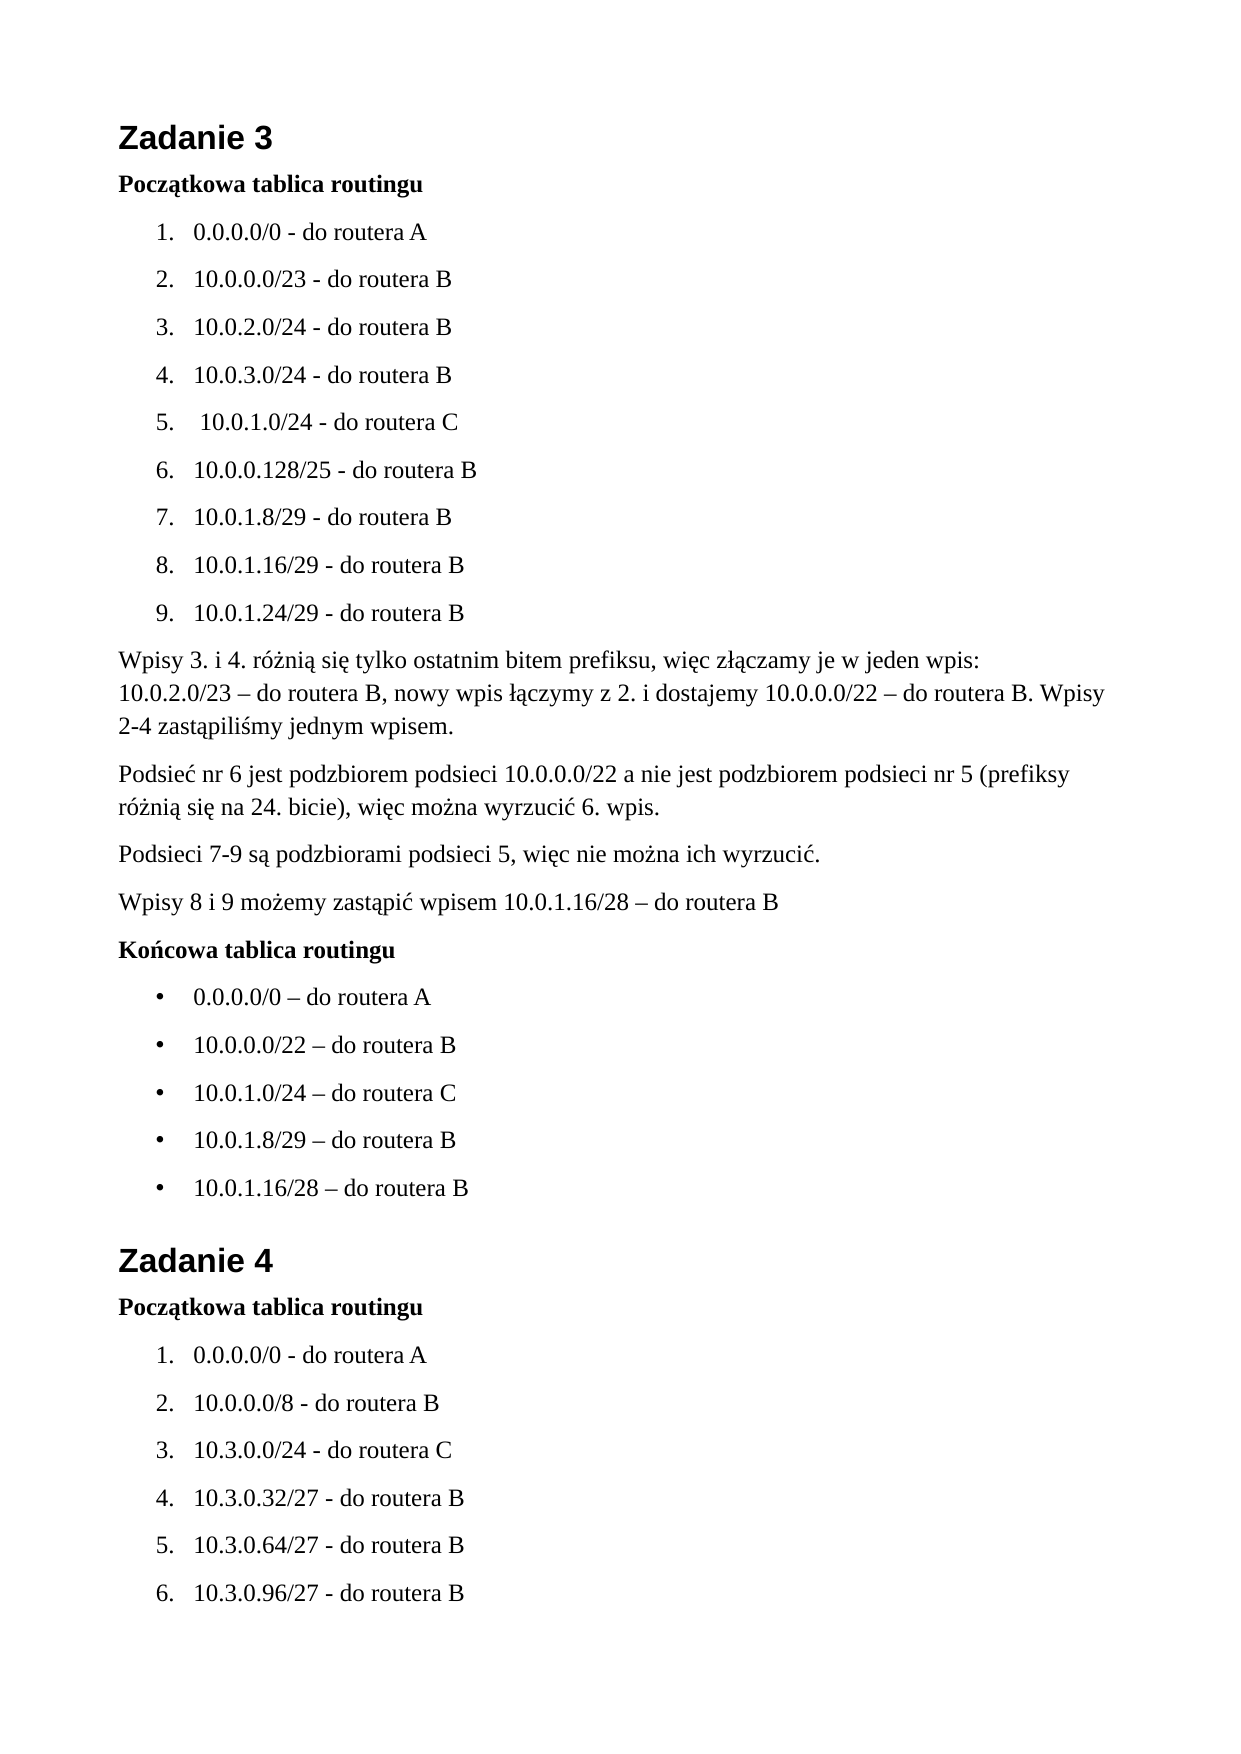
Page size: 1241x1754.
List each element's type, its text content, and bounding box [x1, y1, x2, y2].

text Końcowa tablica routingu [118, 935, 1122, 963]
list 10.0.0.0/23 - do routera B [156, 264, 1122, 293]
list 10.0.1.16/28 – do routera B [156, 1173, 1122, 1202]
list 10.0.1.16/29 - do routera B [156, 550, 1122, 579]
list 0.0.0.0/0 - do routera A [156, 217, 1122, 246]
text Wpisy 8 i 9 możemy zastąpić wpisem 10.0.1.16/28 – do routera B [118, 887, 1122, 916]
list 10.0.3.0/24 - do routera B [156, 360, 1122, 388]
list 10.0.1.8/29 - do routera B [156, 502, 1122, 531]
text Początkowa tablica routingu [118, 169, 1122, 198]
list 10.0.2.0/24 - do routera B [156, 312, 1122, 341]
subtitle Zadanie 4 [118, 1241, 1122, 1280]
list 0.0.0.0/0 - do routera A [156, 1340, 1122, 1369]
text Podsieć nr 6 jest podzbiorem podsieci 10.0.0.0/22 a nie jest podzbiorem podsieci nr 5 (prefiksy różnią się na 24. bicie), więc można wyrzucić 6. wpis. [118, 759, 1122, 821]
list 10.0.1.24/29 - do routera B [156, 598, 1122, 626]
list 10.3.0.64/27 - do routera B [156, 1530, 1122, 1559]
text Początkowa tablica routingu [118, 1292, 1122, 1321]
list 0.0.0.0/0 – do routera A [156, 982, 1122, 1011]
list 10.0.1.8/29 – do routera B [156, 1125, 1122, 1154]
list 10.3.0.32/27 - do routera B [156, 1483, 1122, 1512]
list 10.0.1.0/24 – do routera C [156, 1078, 1122, 1106]
list 10.3.0.96/27 - do routera B [156, 1578, 1122, 1607]
text Wpisy 3. i 4. różnią się tylko ostatnim bitem prefiksu, więc złączamy je w jeden wpis: 10.0.2.0/23 – do routera B, nowy wpis łączymy z 2. i dostajemy 10.0.0.0/22 – do routera B. Wpisy 2‑4 zastąpiliśmy jednym wpisem. [118, 645, 1122, 740]
list 10.3.0.0/24 - do routera C [156, 1435, 1122, 1464]
list 10.0.0.0/22 – do routera B [156, 1030, 1122, 1059]
text Podsieci 7-9 są podzbiorami podsieci 5, więc nie można ich wyrzucić. [118, 839, 1122, 868]
list 10.0.0.0/8 - do routera B [156, 1388, 1122, 1416]
list 10.0.0.128/25 - do routera B [156, 455, 1122, 484]
list 10.0.1.0/24 - do routera C [156, 407, 1122, 436]
subtitle Zadanie 3 [118, 118, 1122, 157]
